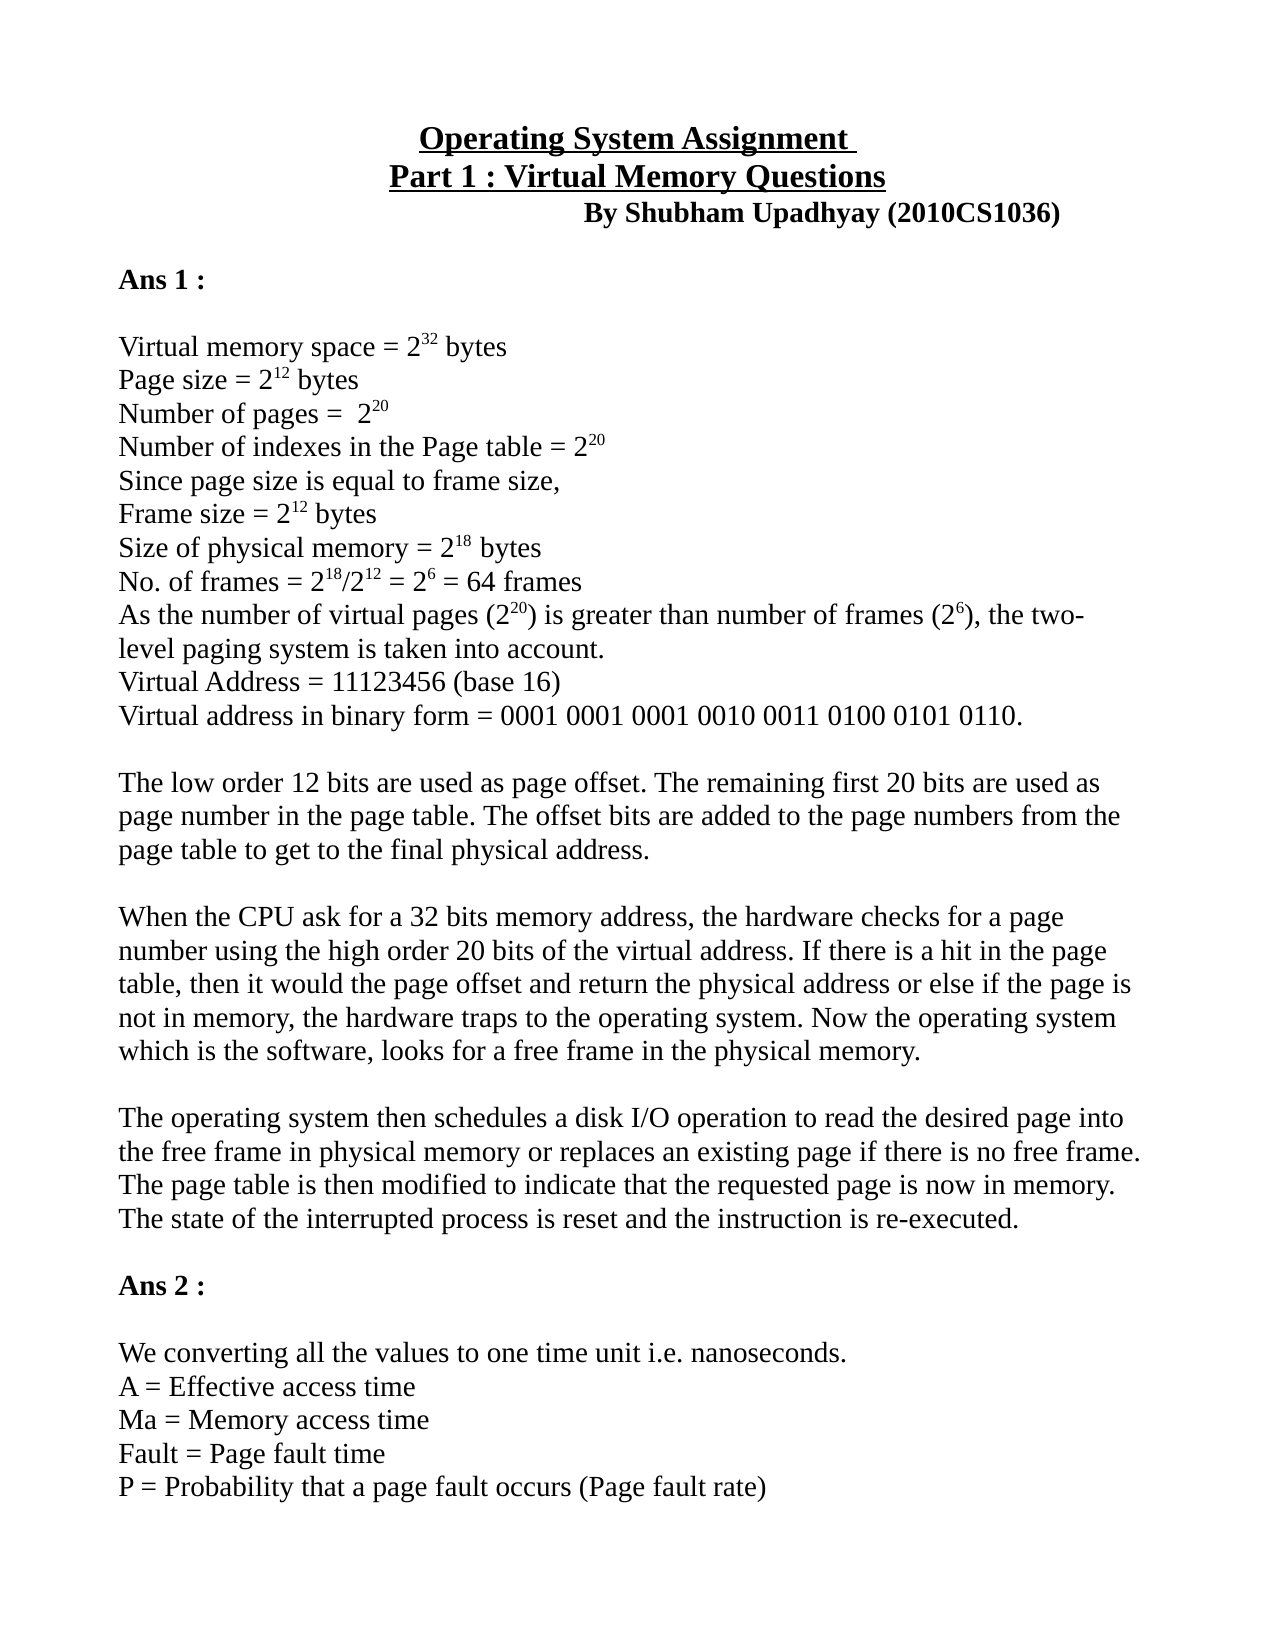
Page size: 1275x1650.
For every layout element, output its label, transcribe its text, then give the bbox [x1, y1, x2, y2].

text The low order 12 bits are used as page offset. The remaining first 20 bits are used as page number in the page table. The offset bits are added to the page numbers from the page table to get to the final physical address. [118, 765, 1157, 866]
text Size of physical memory = 218 bytes [118, 530, 1157, 564]
text Virtual memory space = 232 bytes [118, 329, 1157, 362]
text A = Effective access time [118, 1369, 1157, 1402]
text Number of indexes in the Page table = 220 [118, 429, 1157, 463]
text When the CPU ask for a 32 bits memory address, the hardware checks for a page number using the high order 20 bits of the virtual address. If there is a hit in the page table, then it would the page offset and return the physical address or else if the page is not in memory, the hardware traps to the operating system. Now the operating system which is the software, looks for a free frame in the physical memory. [118, 899, 1157, 1067]
text As the number of virtual pages (220) is greater than number of frames (26), the two- [118, 597, 1157, 631]
text No. of frames = 218/212 = 26 = 64 frames [118, 564, 1157, 597]
text Virtual address in binary form = 0001 0001 0001 0010 0011 0100 0101 0110. [118, 698, 1157, 731]
text Ans 1 : [118, 262, 1157, 295]
text We converting all the values to one time unit i.e. nanoseconds. [118, 1335, 1157, 1369]
text Since page size is equal to frame size, [118, 463, 1157, 497]
text P = Probability that a page fault occurs (Page fault rate) [118, 1469, 1157, 1503]
text Frame size = 212 bytes [118, 497, 1157, 530]
text Operating System Assignment [118, 118, 1157, 156]
text By Shubham Upadhyay (2010CS1036) [118, 195, 1157, 228]
text The operating system then schedules a disk I/O operation to read the desired page into the free frame in physical memory or replaces an existing page if there is no free frame. The page table is then modified to indicate that the requested page is now in memory. [118, 1100, 1157, 1201]
text level paging system is taken into account. [118, 631, 1157, 664]
text The state of the interrupted process is reset and the instruction is re-executed. [118, 1201, 1157, 1234]
text Part 1 : Virtual Memory Questions [118, 156, 1157, 195]
text Fault = Page fault time [118, 1436, 1157, 1469]
text Number of pages = 220 [118, 396, 1157, 429]
text Ans 2 : [118, 1268, 1157, 1302]
text Virtual Address = 11123456 (base 16) [118, 664, 1157, 698]
text Page size = 212 bytes [118, 362, 1157, 396]
text Ma = Memory access time [118, 1402, 1157, 1436]
